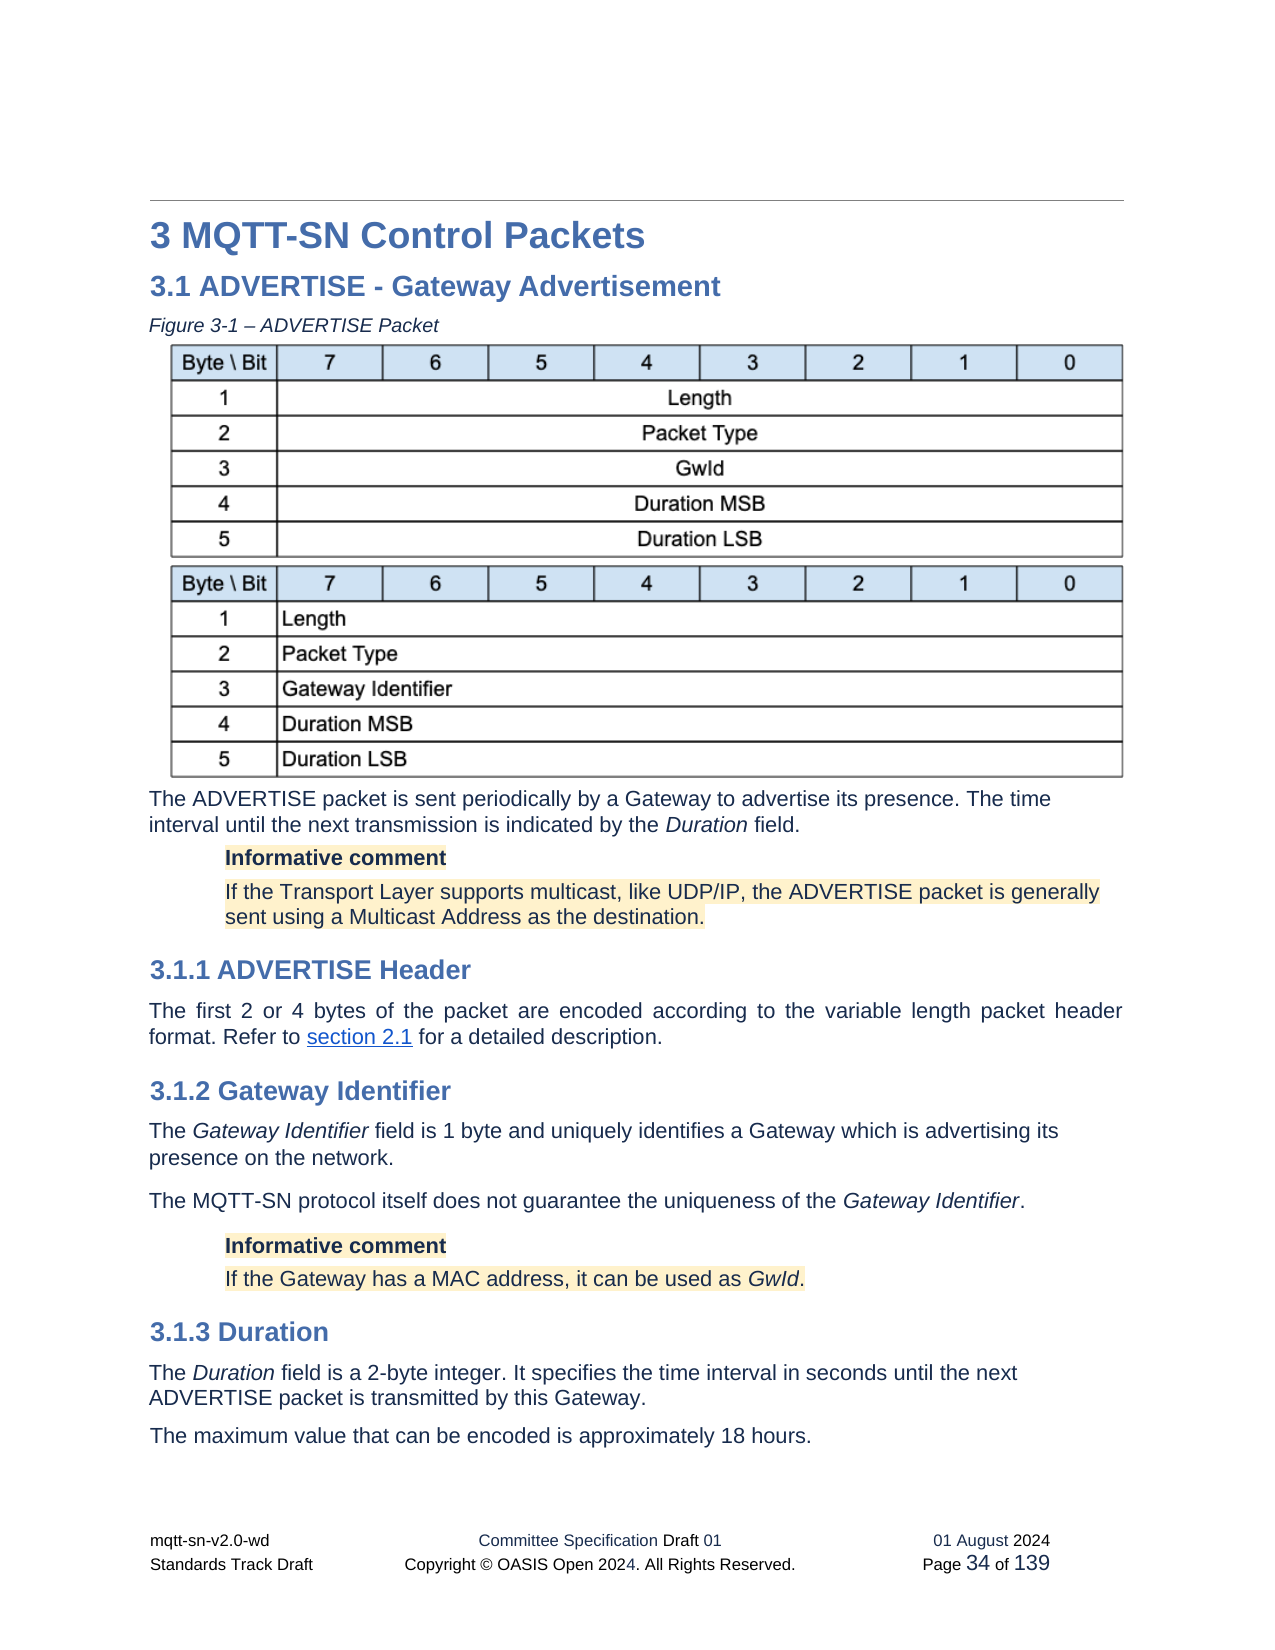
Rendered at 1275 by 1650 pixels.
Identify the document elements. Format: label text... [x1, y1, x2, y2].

subtitle 3.1.3 Duration [150, 1316, 1124, 1347]
text The Gateway Identifier field is 1 byte and uniquely identifies a Gateway which is advertising its presence on the network. [148, 1118, 1124, 1169]
text Informative comment [225, 1232, 1124, 1258]
text The first 2 or 4 bytes of the packet are encoded according to the variable length packet header format. Refer to section 2.1 for a detailed description. [148, 998, 1124, 1049]
text If the Gateway has a MAC address, it can be used as GwId. [225, 1266, 1124, 1291]
subtitle 3 MQTT-SN Control Packets [150, 201, 1124, 257]
text If the Transport Layer supports multicast, like UDP/IP, the ADVERTISE packet is generally sent using a Multicast Address as the destination. [225, 879, 1124, 929]
text The ADVERTISE packet is sent periodically by a Gateway to advertise its presence. The time interval until the next transmission is indicated by the Duration field. [148, 786, 1124, 837]
picture [148, 344, 1124, 558]
text Figure 3-1 – ADVERTISE Packet [148, 314, 1124, 336]
text The maximum value that can be encoded is approximately 18 hours. [149, 1423, 1124, 1448]
text The MQTT-SN protocol itself does not guarantee the uniqueness of the Gateway Identifier. [148, 1188, 1124, 1214]
subtitle 3.1.1 ADVERTISE Header [150, 954, 1124, 985]
subtitle 3.1 ADVERTISE - Gateway Advertisement [150, 269, 1124, 303]
subtitle 3.1.2 Gateway Identifier [150, 1075, 1124, 1106]
picture [148, 565, 1124, 778]
text The Duration field is a 2-byte integer. It specifies the time interval in seconds until the next ADVERTISE packet is transmitted by this Gateway. [148, 1360, 1124, 1410]
text Informative comment [225, 845, 1124, 870]
